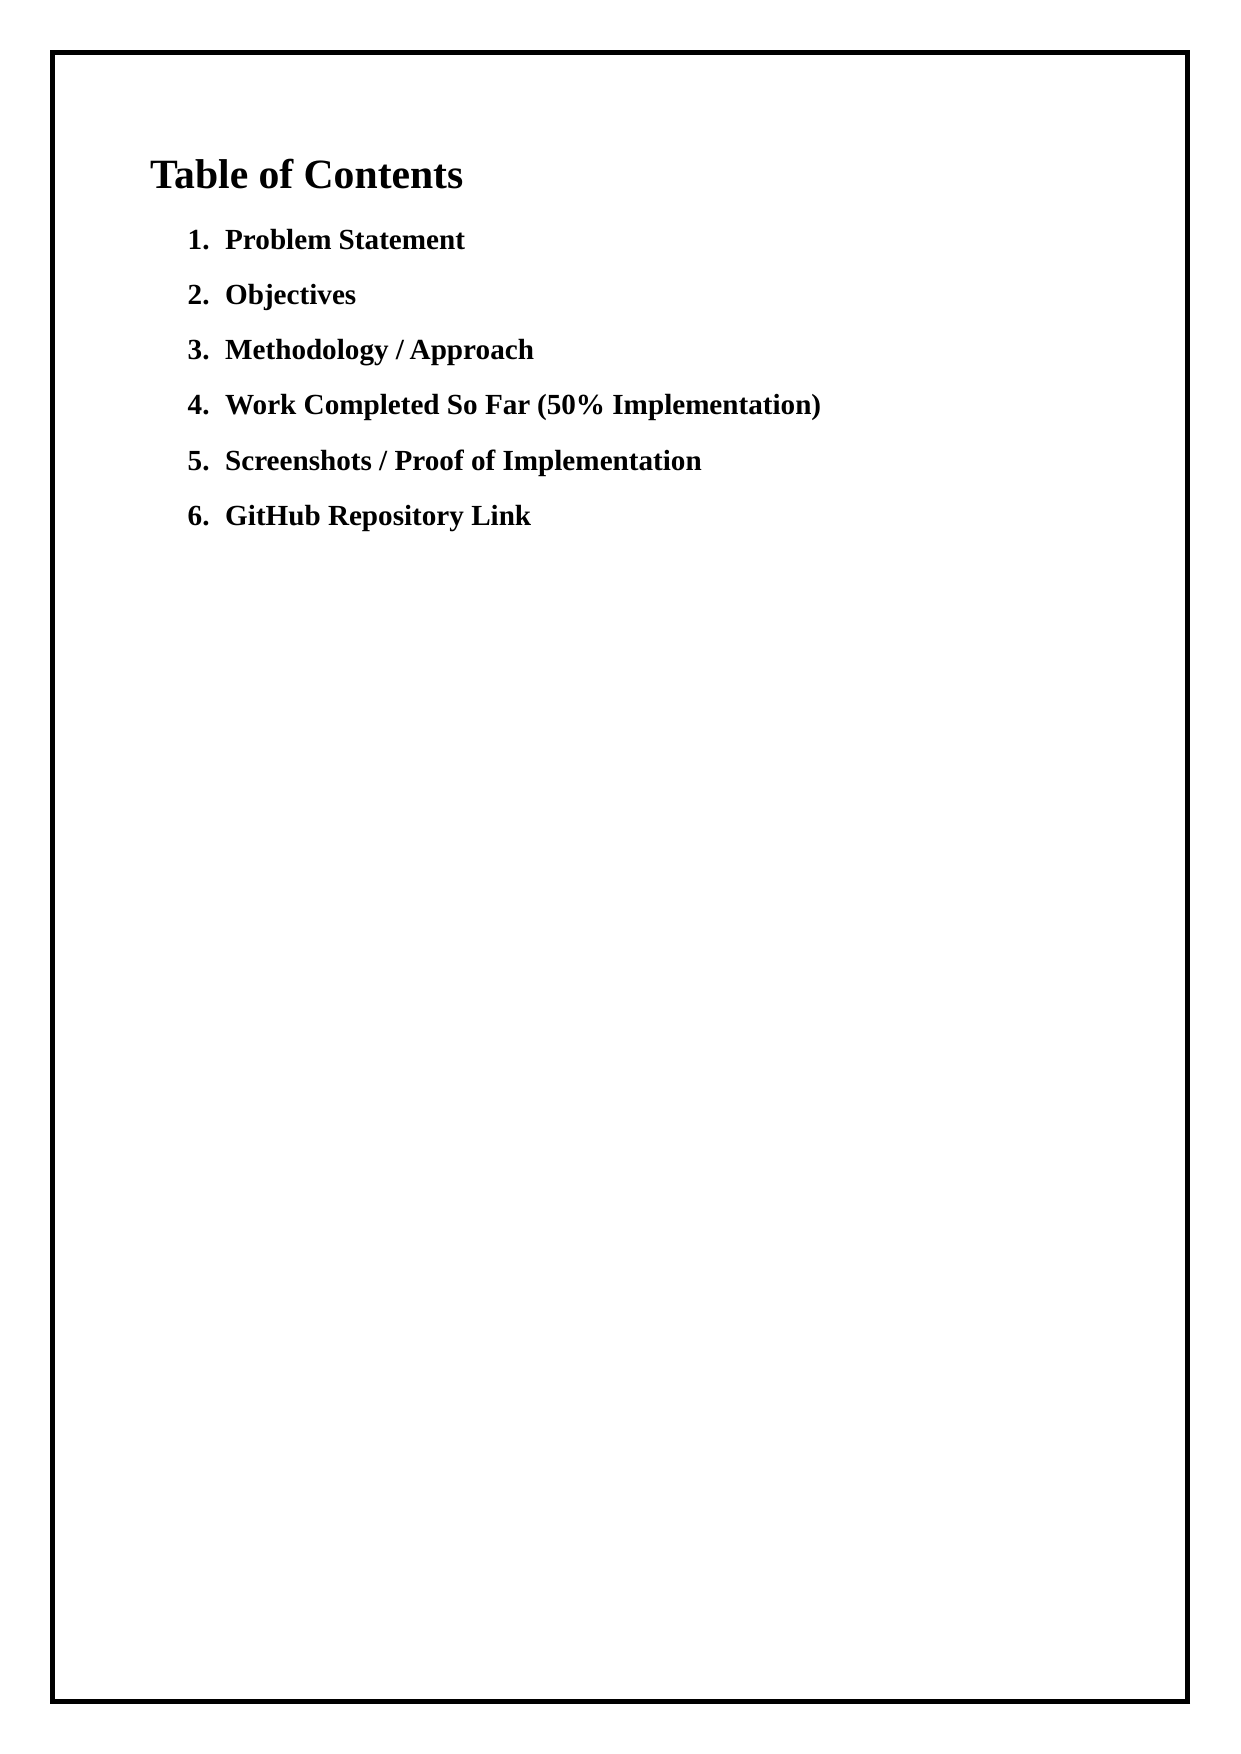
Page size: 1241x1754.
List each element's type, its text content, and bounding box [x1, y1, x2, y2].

list GitHub Repository Link [187, 498, 1090, 531]
text Table of Contents [150, 150, 1090, 198]
list Screenshots / Proof of Implementation [187, 443, 1090, 476]
list Objectives [187, 277, 1090, 311]
list Work Completed So Far (50% Implementation) [187, 387, 1090, 421]
list Problem Statement [187, 222, 1090, 255]
list Methodology / Approach [187, 332, 1090, 366]
